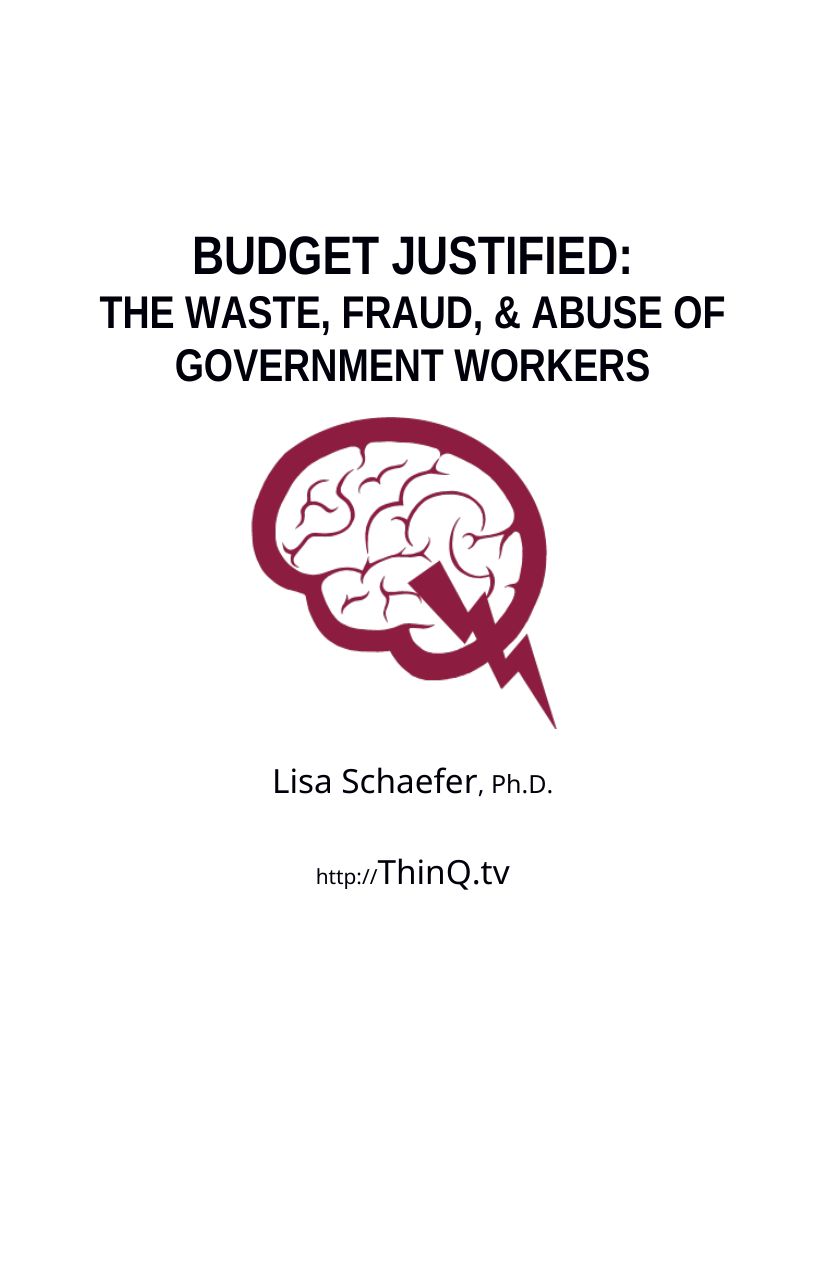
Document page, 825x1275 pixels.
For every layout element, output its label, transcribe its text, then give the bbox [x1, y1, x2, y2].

picture [245, 417, 558, 729]
text Lisa Schaefer, Ph.D. [75, 758, 750, 803]
text THE WASTE, FRAUD, & ABUSE OF GOVERNMENT WORKERS [75, 286, 750, 391]
text BUDGET JUSTIFIED: [75, 223, 750, 286]
text http://ThinQ.tv [75, 849, 750, 894]
